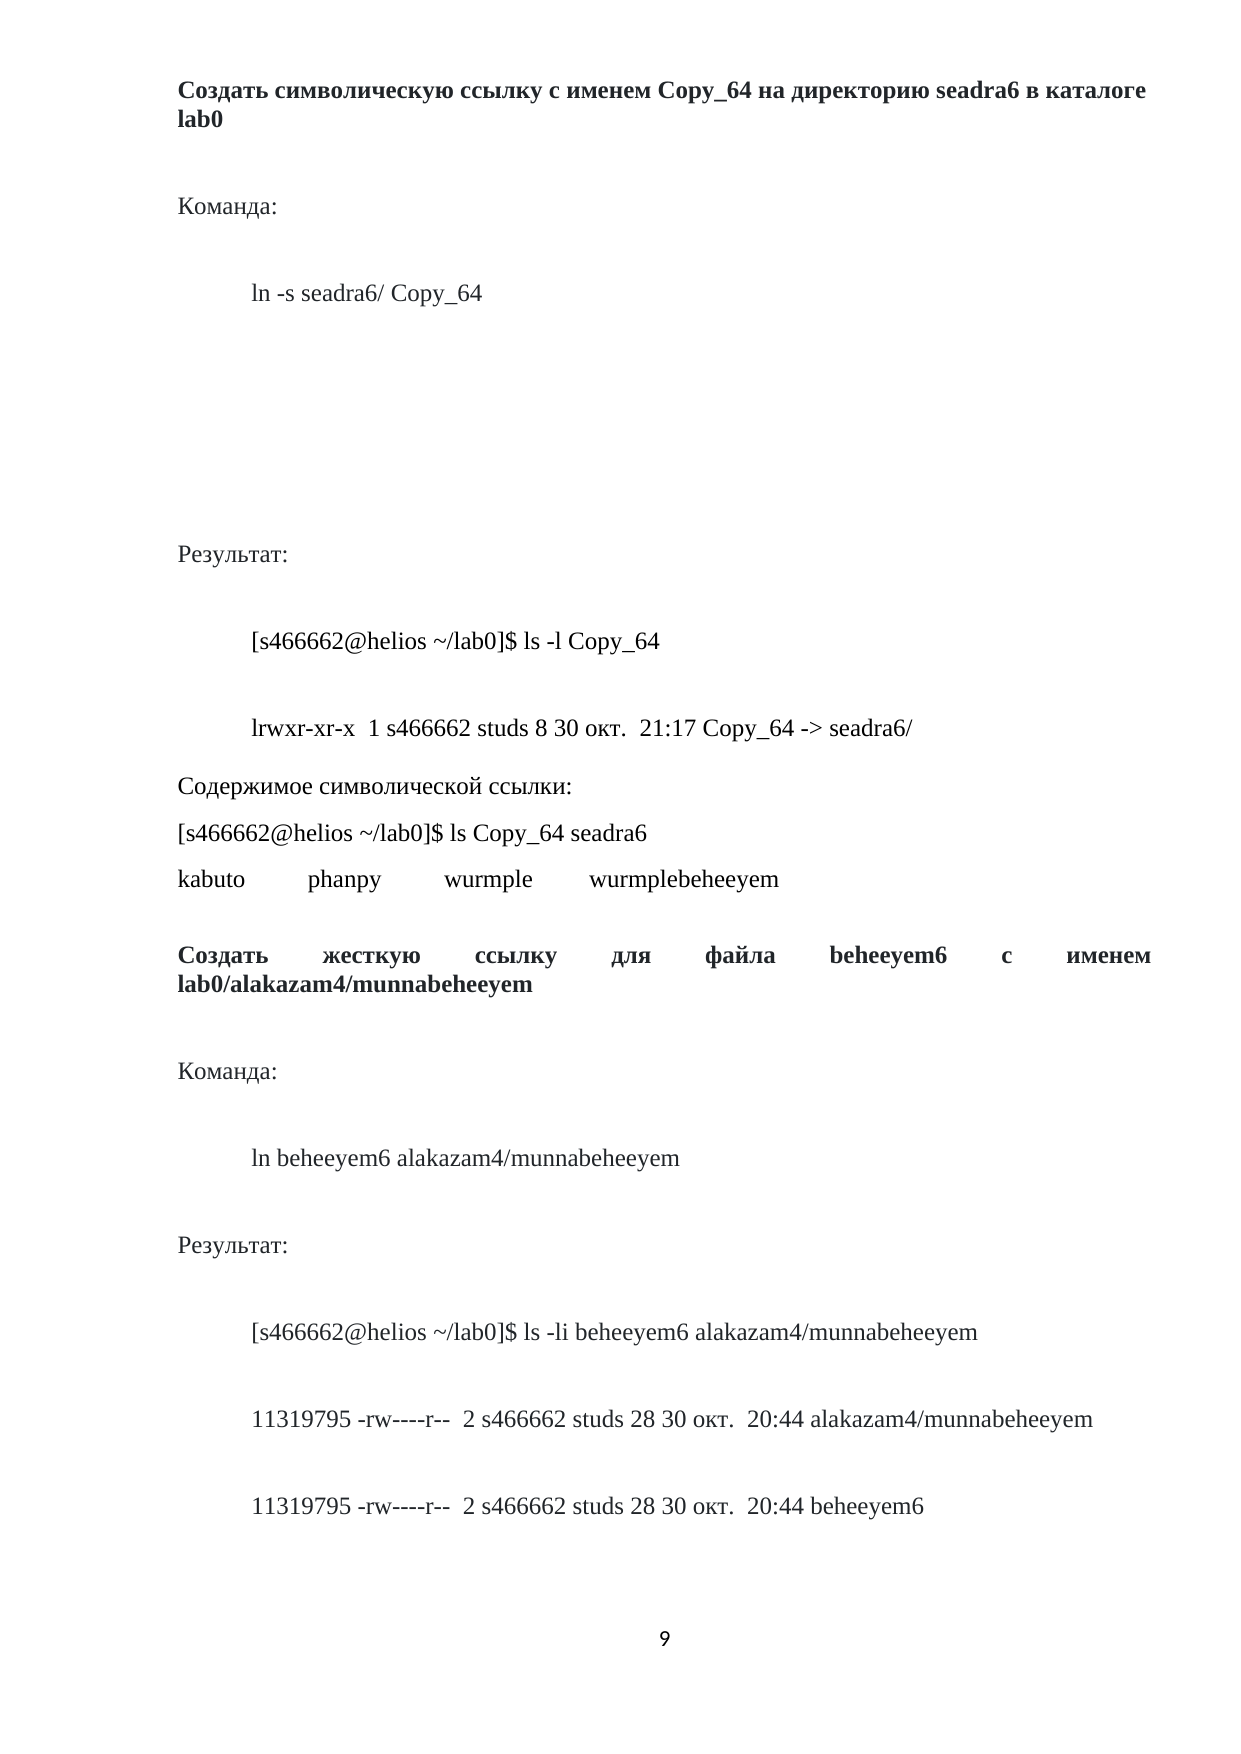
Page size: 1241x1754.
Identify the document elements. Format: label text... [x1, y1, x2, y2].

text Результат: [177, 539, 1152, 568]
text 11319795 -rw----r-- 2 s466662 studs 28 30 окт. 20:44 beheeyem6 [177, 1491, 1152, 1520]
text Результат: [177, 1230, 1152, 1259]
text kabuto phanpy wurmple wurmplebeheeyem [177, 864, 1152, 893]
text Содержимое символической ссылки: [177, 771, 1152, 800]
text Команда: [177, 1056, 1152, 1085]
text lrwxr-xr-x 1 s466662 studs 8 30 окт. 21:17 Copy_64 -> seadra6/ [177, 713, 1152, 742]
text [s466662@helios ~/lab0]$ ls -li beheeyem6 alakazam4/munnabeheeyem [177, 1317, 1152, 1346]
text Cоздать символическую ссылку c именем Copy_64 на директорию seadra6 в каталоге lab0 [177, 75, 1152, 132]
text 11319795 -rw----r-- 2 s466662 studs 28 30 окт. 20:44 alakazam4/munnabeheeyem [177, 1404, 1152, 1433]
text [s466662@helios ~/lab0]$ ls Copy_64 seadra6 [177, 818, 1152, 847]
text [s466662@helios ~/lab0]$ ls -l Copy_64 [177, 626, 1152, 655]
text Команда: [177, 191, 1152, 219]
text Создать жесткую ссылку для файла beheeyem6 с именем lab0/alakazam4/munnabeheeyem [177, 940, 1152, 998]
text ln beheeyem6 alakazam4/munnabeheeyem [177, 1143, 1152, 1172]
text ln -s seadra6/ Copy_64 [177, 278, 1152, 307]
